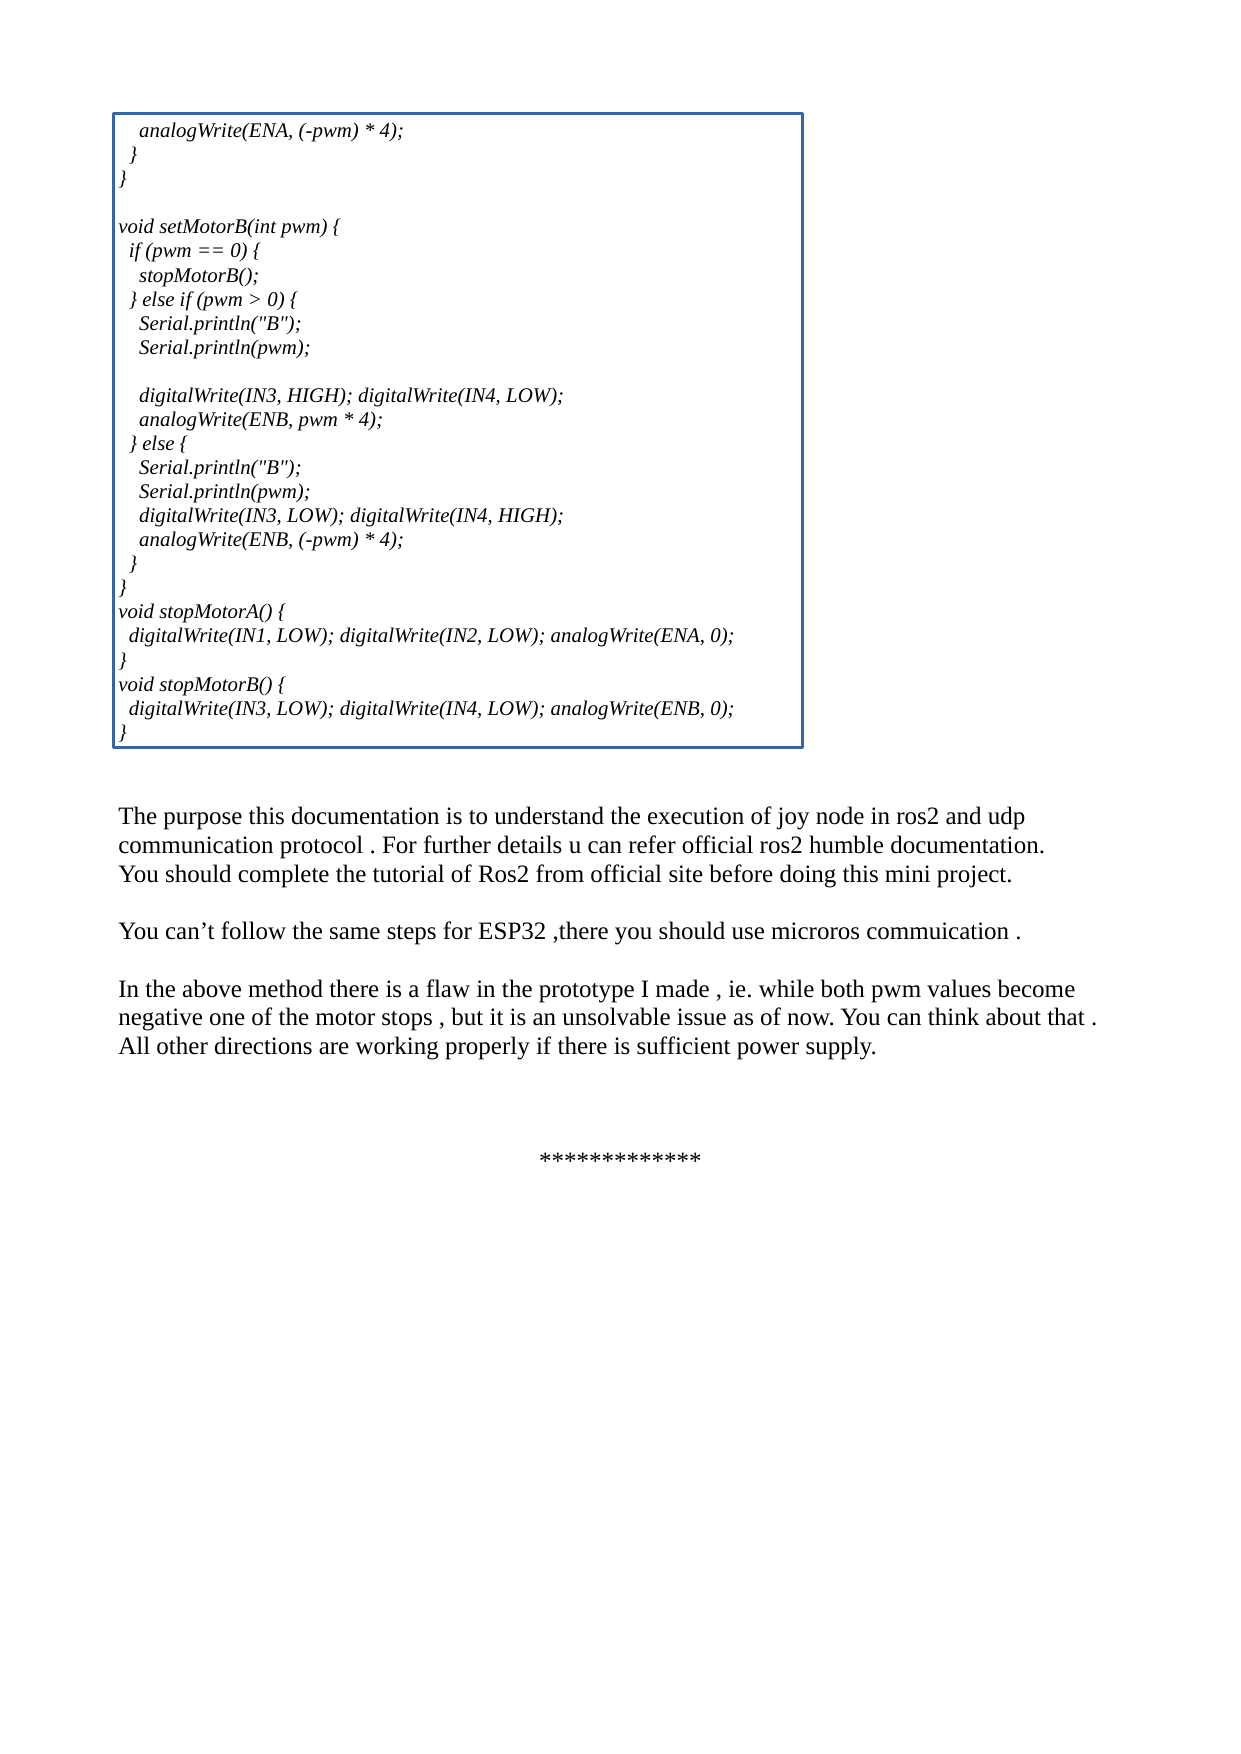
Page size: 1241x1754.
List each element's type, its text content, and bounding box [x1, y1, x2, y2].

text ************* [118, 1146, 1122, 1175]
text } [118, 142, 801, 166]
text } [118, 166, 801, 190]
text digitalWrite(IN3, HIGH); digitalWrite(IN4, LOW); [118, 383, 801, 407]
text [804, 407, 1122, 431]
text [804, 287, 1122, 311]
text [804, 503, 1122, 527]
text [804, 647, 1122, 672]
text digitalWrite(IN3, LOW); digitalWrite(IN4, HIGH); [118, 503, 801, 527]
text Serial.println("B"); [118, 455, 801, 479]
text [804, 479, 1122, 503]
text } [118, 647, 801, 672]
text [804, 551, 1122, 575]
text [804, 118, 1122, 142]
text void setMotorB(int pwm) { [118, 214, 801, 238]
text } [118, 575, 801, 599]
text [804, 455, 1122, 479]
text [804, 214, 1122, 238]
text [804, 335, 1122, 359]
text [804, 623, 1122, 647]
text } else { [118, 431, 801, 455]
text analogWrite(ENB, pwm * 4); [118, 407, 801, 431]
text Serial.println("B"); [118, 311, 801, 335]
text Serial.println(pwm); [118, 479, 801, 503]
text The purpose this documentation is to understand the execution of joy node in ros2 and udp communication protocol . For further details u can refer official ros2 humble documentation. [118, 801, 1122, 859]
text In the above method there is a flaw in the prototype I made , ie. while both pwm values become negative one of the motor stops , but it is an unsolvable issue as of now. You can think about that . All other directions are working properly if there is sufficient power supply. [118, 974, 1122, 1060]
text [804, 311, 1122, 335]
text [804, 575, 1122, 599]
text You should complete the tutorial of Ros2 from official site before doing this mini project. [118, 859, 1122, 887]
text [804, 696, 1122, 720]
text [804, 431, 1122, 455]
text stopMotorB(); [118, 262, 801, 287]
text [804, 720, 1122, 744]
text [804, 166, 1122, 190]
text } [118, 720, 801, 744]
text digitalWrite(IN1, LOW); digitalWrite(IN2, LOW); analogWrite(ENA, 0); [118, 623, 801, 647]
text analogWrite(ENB, (-pwm) * 4); [118, 527, 801, 551]
text [804, 262, 1122, 287]
text [804, 527, 1122, 551]
text analogWrite(ENA, (-pwm) * 4); [118, 118, 801, 142]
text Serial.println(pwm); [118, 335, 801, 359]
text [804, 238, 1122, 262]
text } else if (pwm > 0) { [118, 287, 801, 311]
text if (pwm == 0) { [118, 238, 801, 262]
text [804, 383, 1122, 407]
text [804, 672, 1122, 696]
text } [118, 551, 801, 575]
text void stopMotorA() { [118, 599, 801, 623]
text You can’t follow the same steps for ESP32 ,there you should use microros commuication . [118, 916, 1122, 945]
text [804, 142, 1122, 166]
text digitalWrite(IN3, LOW); digitalWrite(IN4, LOW); analogWrite(ENB, 0); [118, 696, 801, 720]
text void stopMotorB() { [118, 672, 801, 696]
text [804, 599, 1122, 623]
